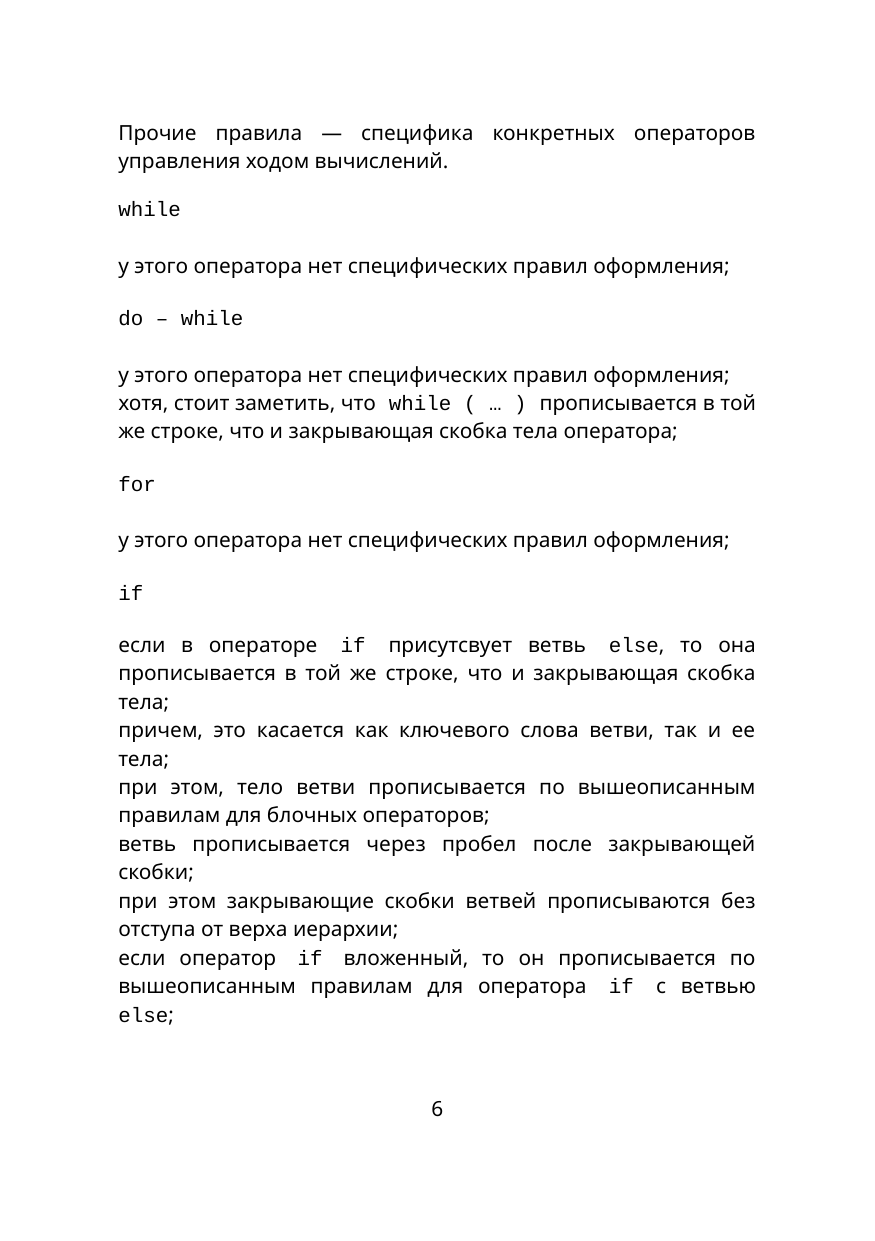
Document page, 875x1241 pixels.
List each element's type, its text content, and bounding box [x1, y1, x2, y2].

text причем, это касается как ключевого слова ветви, так и ее тела; [118, 715, 756, 772]
text если оператор if вложенный, то он прописывается по вышеописанным правилам для оператора if с ветвью else; [118, 943, 756, 1028]
text у этого оператора нет специфических правил оформления; [118, 526, 756, 554]
text при этом закрывающие скобки ветвей прописываются без отступа от верха иерархии; [118, 886, 756, 943]
text если в операторе if присутсвует ветвь else, то она прописывается в той же строке, что и закрывающая скобка тела; [118, 630, 756, 715]
text if [118, 582, 756, 606]
text Прочие правила — специфика конкретных операторов управления ходом вычислений. [118, 118, 756, 175]
text у этого оператора нет специфических правил оформления; [118, 360, 756, 388]
text for [118, 473, 756, 497]
text хотя, стоит заметить, что while ( … ) прописывается в той же строке, что и закрывающая скобка тела оператора; [118, 388, 756, 445]
text while [118, 199, 756, 222]
text при этом, тело ветви прописывается по вышеописанным правилам для блочных операторов; [118, 772, 756, 829]
text do – while [118, 308, 756, 331]
text ветвь прописывается через пробел после закрывающей скобки; [118, 829, 756, 886]
text у этого оператора нет специфических правил оформления; [118, 251, 756, 279]
